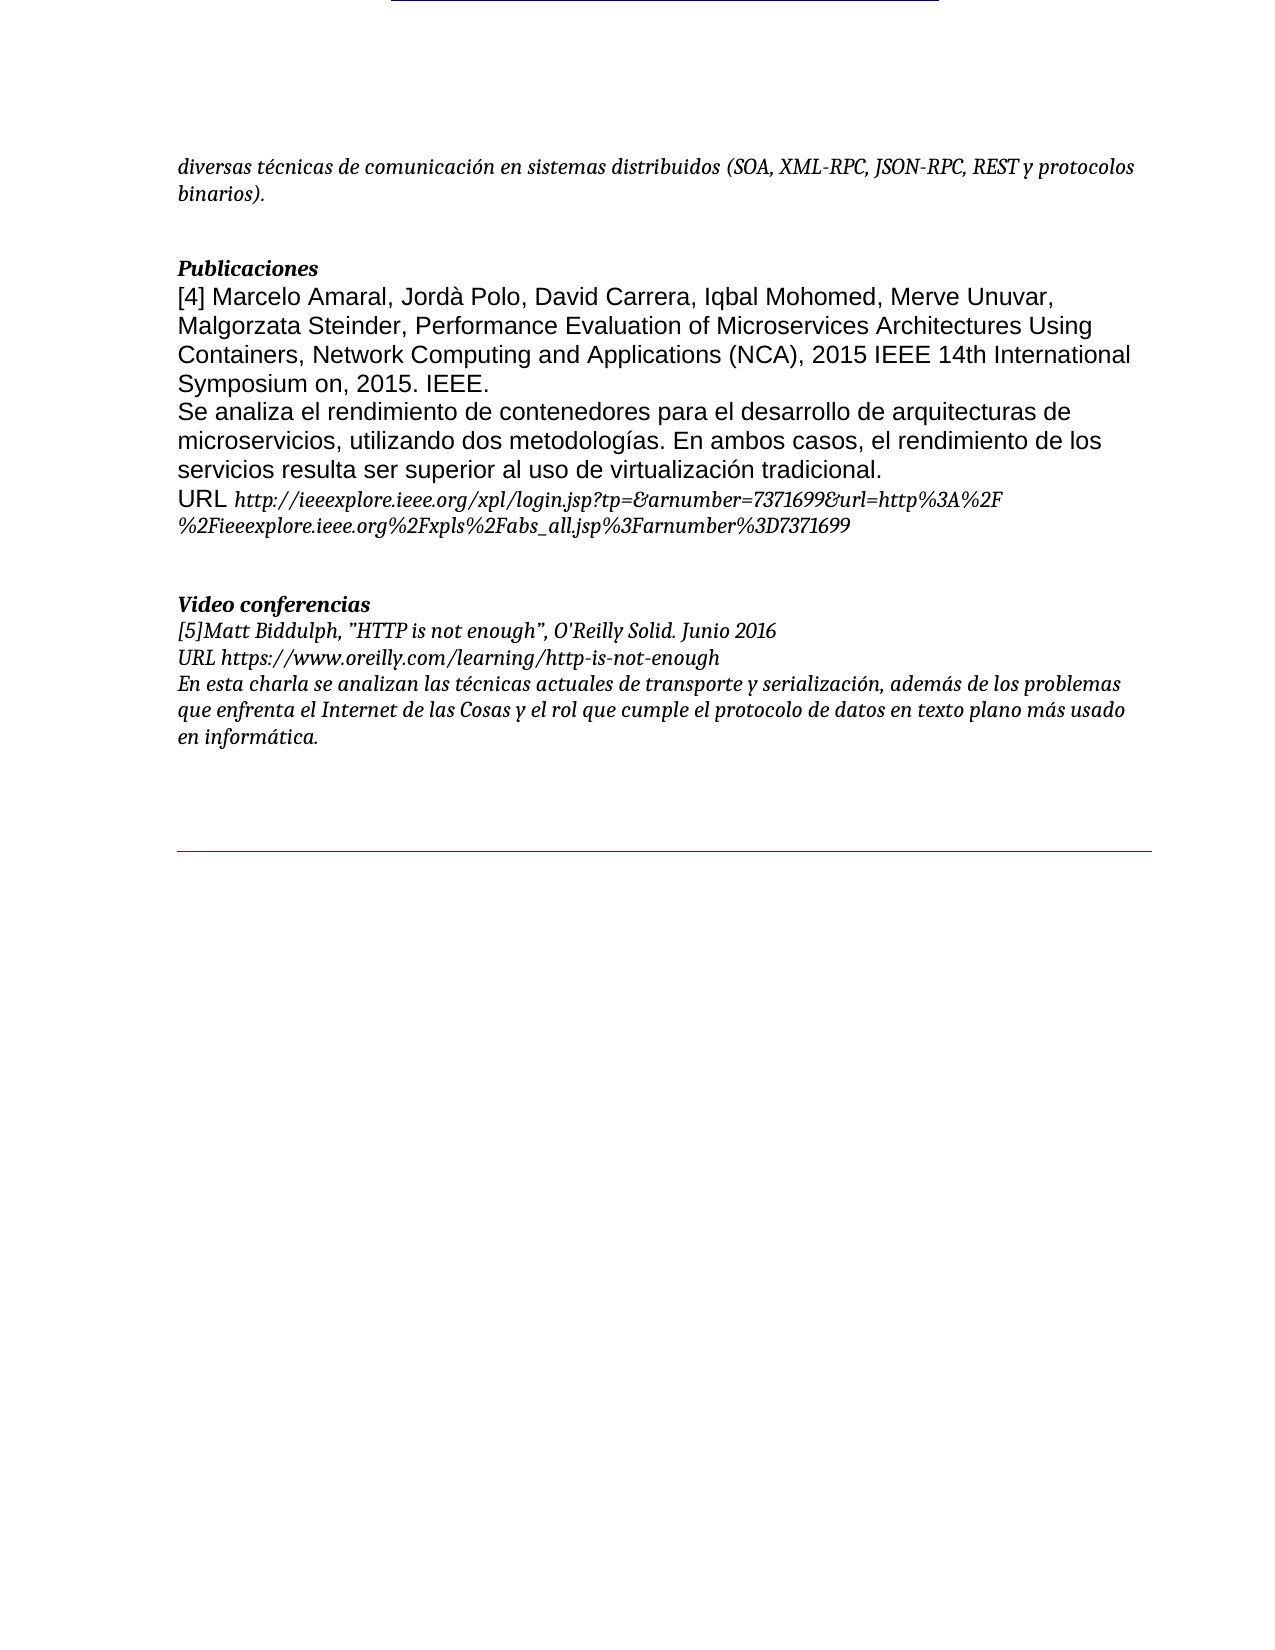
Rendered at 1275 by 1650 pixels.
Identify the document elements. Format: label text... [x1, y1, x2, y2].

text Publicaciones [177, 256, 1152, 282]
text diversas técnicas de comunicación en sistemas distribuidos (SOA, XML-RPC, JSON-RPC, REST y protocolos binarios). [177, 153, 1152, 207]
text Video conferencias [177, 592, 1152, 618]
text Se analiza el rendimiento de contenedores para el desarrollo de arquitecturas de microservicios, utilizando dos metodologías. En ambos casos, el rendimiento de los servicios resulta ser superior al uso de virtualización tradicional. URL http://ieeexplore.ieee.org/xpl/login.jsp?tp=&arnumber=7371699&url=http%3A%2F%2Fieeexplore.ieee.org%2Fxpls%2Fabs_all.jsp%3Farnumber%3D7371699 [177, 397, 1152, 539]
text [4] Marcelo Amaral, Jordà Polo, David Carrera, Iqbal Mohomed, Merve Unuvar, Malgorzata Steinder, Performance Evaluation of Microservices Architectures Using Containers, Network Computing and Applications (NCA), 2015 IEEE 14th International Symposium on, 2015. IEEE. [177, 282, 1152, 397]
text [5]Matt Biddulph, ”HTTP is not enough”, O'Reilly Solid. Junio 2016 URL https://www.oreilly.com/learning/http-is-not-enough En esta charla se analizan las técnicas actuales de transporte y serialización, además de los problemas que enfrenta el Internet de las Cosas y el rol que cumple el protocolo de datos en texto plano más usado en informática. [177, 618, 1152, 779]
